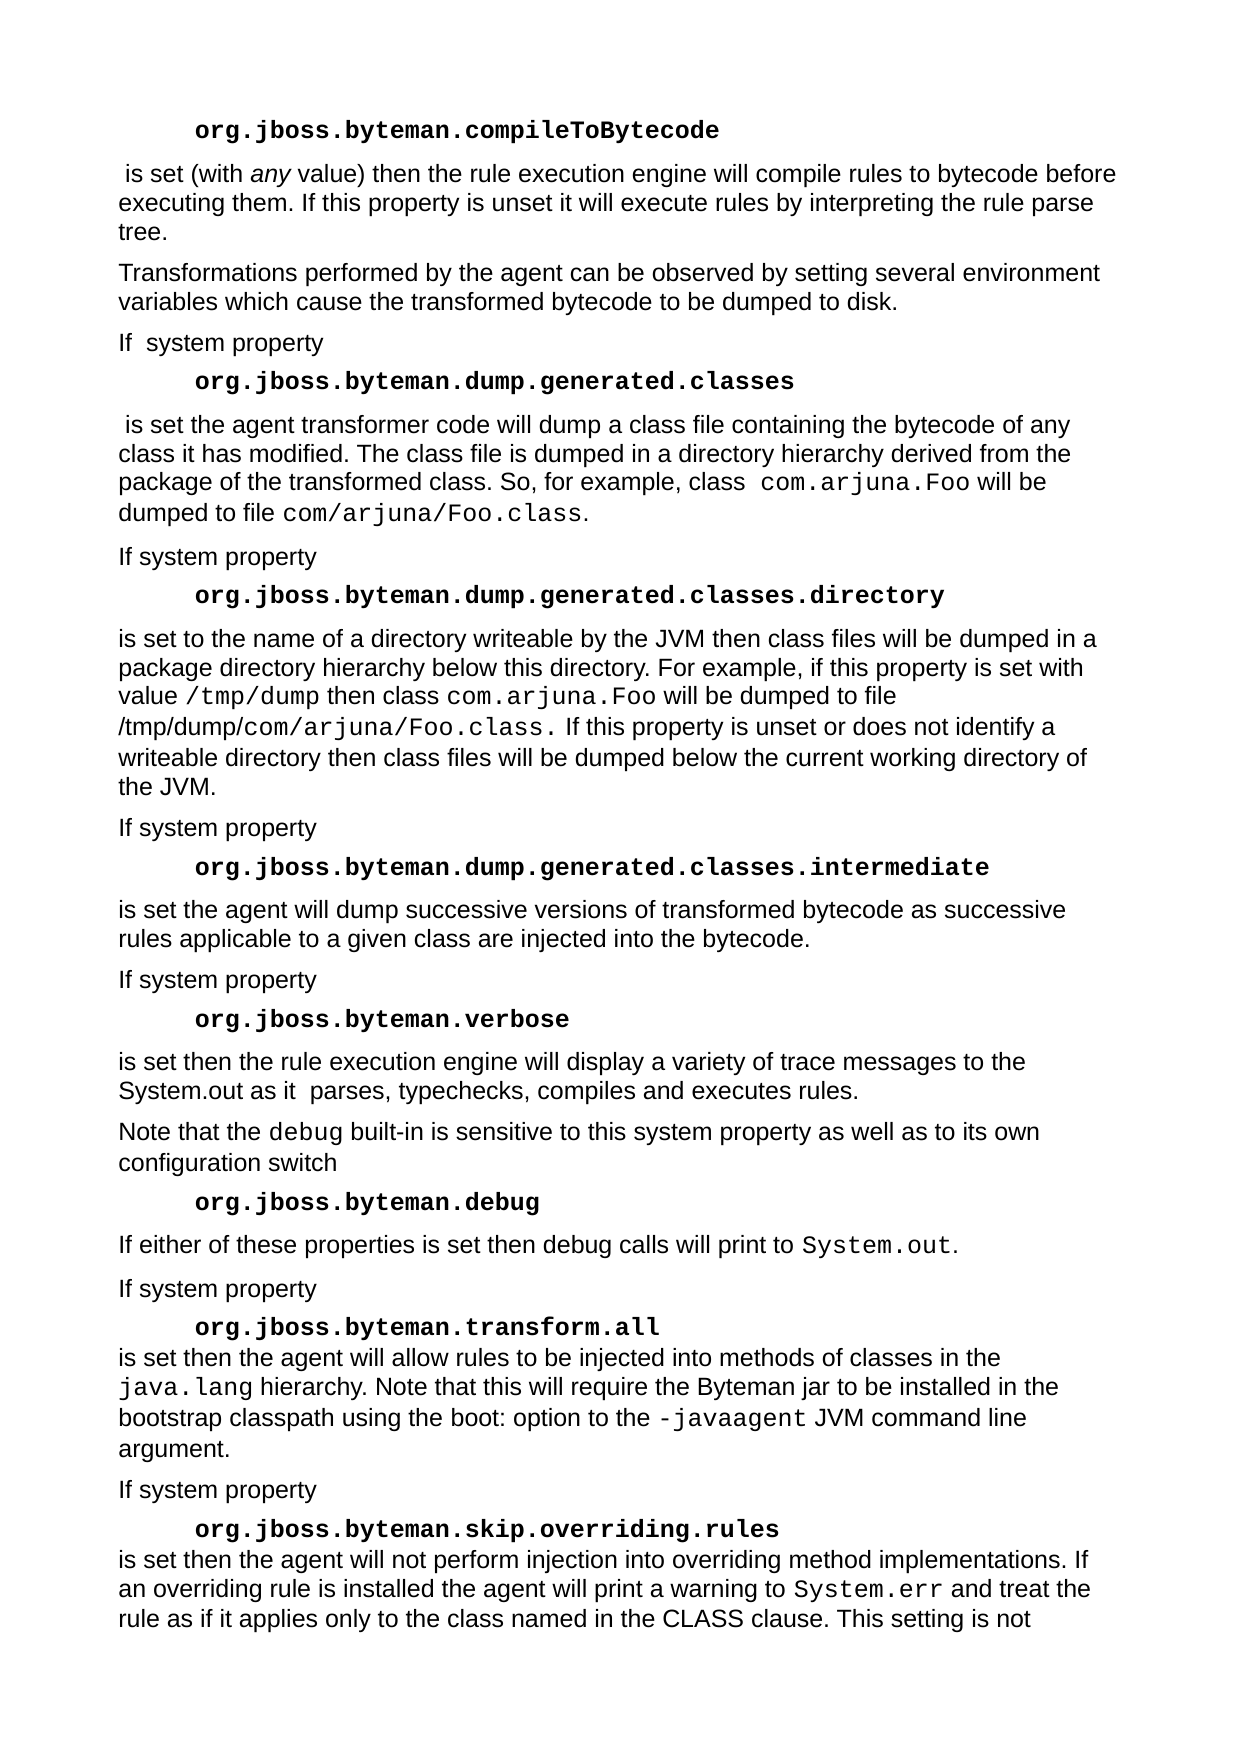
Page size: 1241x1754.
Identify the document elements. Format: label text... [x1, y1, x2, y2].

text If system property [118, 542, 1122, 570]
text org.jboss.byteman.verbose [194, 1006, 1122, 1035]
text Transformations performed by the agent can be observed by setting several environment variables which cause the transformed bytecode to be dumped to disk. [118, 258, 1122, 315]
text org.jboss.byteman.transform.all [194, 1315, 1122, 1343]
text is set then the agent will allow rules to be injected into methods of classes in the java.lang hierarchy. Note that this will require the Byteman jar to be installed in the bootstrap classpath using the boot: option to the -javaagent JVM command line argument. [118, 1343, 1122, 1463]
text If system property [118, 1475, 1122, 1504]
text If system property [118, 1274, 1122, 1302]
text org.jboss.byteman.dump.generated.classes [194, 369, 1122, 397]
text Note that the debug built-in is sensitive to this system property as well as to its own configuration switch [118, 1117, 1122, 1177]
text is set the agent transformer code will dump a class file containing the bytecode of any class it has modified. The class file is dumped in a directory hierarchy derived from the package of the transformed class. So, for example, class com.arjuna.Foo will be dumped to file com/arjuna/Foo.class. [118, 410, 1122, 529]
text is set to the name of a directory writeable by the JVM then class files will be dumped in a package directory hierarchy below this directory. For example, if this property is set with value /tmp/dump then class com.arjuna.Foo will be dumped to file /tmp/dump/com/arjuna/Foo.class. If this property is unset or does not identify a writeable directory then class files will be dumped below the current working directory of the JVM. [118, 624, 1122, 801]
text org.jboss.byteman.skip.overriding.rules [194, 1516, 1122, 1545]
text If system property [118, 813, 1122, 842]
text If either of these properties is set then debug calls will print to System.out. [118, 1230, 1122, 1261]
text org.jboss.byteman.dump.generated.classes.directory [194, 583, 1122, 611]
text org.jboss.byteman.debug [194, 1189, 1122, 1218]
text org.jboss.byteman.compileToBytecode [194, 118, 1122, 146]
text org.jboss.byteman.dump.generated.classes.intermediate [194, 854, 1122, 883]
text If system property [118, 328, 1122, 356]
text is set then the agent will not perform injection into overriding method implementations. If an overriding rule is installed the agent will print a warning to System.err and treat the rule as if it applies only to the class named in the CLASS clause. This setting is not [118, 1545, 1122, 1633]
text is set then the rule execution engine will display a variety of trace messages to the System.out as it parses, typechecks, compiles and executes rules. [118, 1047, 1122, 1105]
text is set the agent will dump successive versions of transformed bytecode as successive rules applicable to a given class are injected into the bytecode. [118, 895, 1122, 953]
text is set (with any value) then the rule execution engine will compile rules to bytecode before executing them. If this property is unset it will execute rules by interpreting the rule parse tree. [118, 159, 1122, 245]
text If system property [118, 965, 1122, 994]
